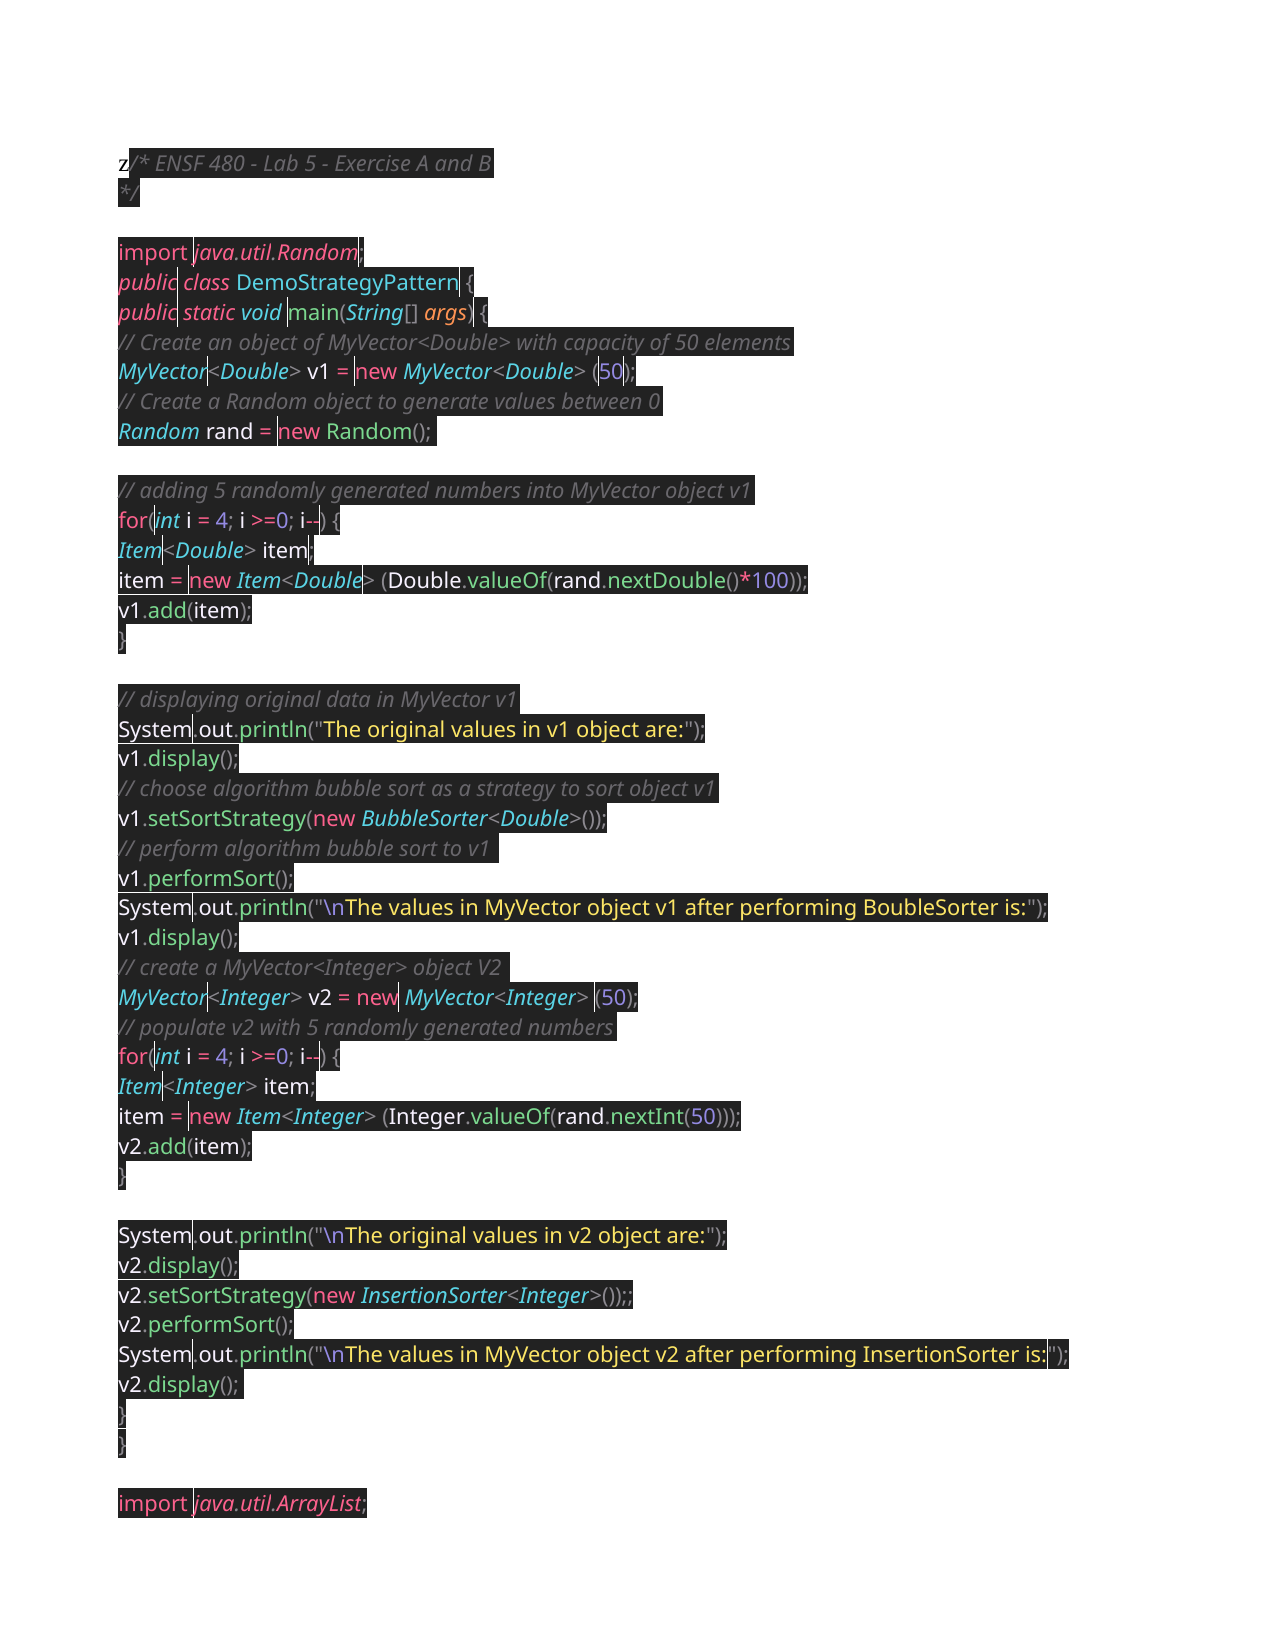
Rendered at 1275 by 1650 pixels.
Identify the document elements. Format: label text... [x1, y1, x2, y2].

text v1.display(); [118, 922, 1157, 952]
text v2.setSortStrategy(new InsertionSorter<Integer>());; [118, 1279, 1157, 1309]
text } [118, 1161, 1157, 1190]
text public class DemoStrategyPattern { [118, 267, 1157, 297]
text // Create a Random object to generate values between 0 [118, 386, 1157, 416]
text v2.add(item); [118, 1131, 1157, 1161]
text for(int i = 4; i >=0; i--) { [118, 505, 1157, 535]
text System.out.println("\nThe original values in v2 object are:"); [118, 1220, 1157, 1250]
text for(int i = 4; i >=0; i--) { [118, 1041, 1157, 1071]
text // populate v2 with 5 randomly generated numbers [118, 1012, 1157, 1041]
text item = new Item<Double> (Double.valueOf(rand.nextDouble()*100)); [118, 565, 1157, 594]
text v2.display(); [118, 1250, 1157, 1279]
text v1.display(); [118, 743, 1157, 773]
text z/* ENSF 480 - Lab 5 - Exercise A and B [118, 148, 1157, 178]
text MyVector<Integer> v2 = new MyVector<Integer> (50); [118, 982, 1157, 1012]
text // displaying original data in MyVector v1 [118, 684, 1157, 714]
text import java.util.ArrayList; [118, 1488, 1157, 1518]
text Item<Double> item; [118, 535, 1157, 565]
text } [118, 1428, 1157, 1458]
text Random rand = new Random(); [118, 416, 1157, 446]
text } [118, 1399, 1157, 1428]
text public static void main(String[] args) { [118, 297, 1157, 327]
text import java.util.Random; [118, 237, 1157, 267]
text // adding 5 randomly generated numbers into MyVector object v1 [118, 475, 1157, 505]
text // choose algorithm bubble sort as a strategy to sort object v1 [118, 773, 1157, 803]
text // create a MyVector<Integer> object V2 [118, 952, 1157, 982]
text v1.setSortStrategy(new BubbleSorter<Double>()); [118, 803, 1157, 833]
text System.out.println("\nThe values in MyVector object v2 after performing InsertionSorter is:"); [118, 1339, 1157, 1369]
text // Create an object of MyVector<Double> with capacity of 50 elements [118, 327, 1157, 356]
text item = new Item<Integer> (Integer.valueOf(rand.nextInt(50))); [118, 1101, 1157, 1131]
text // perform algorithm bubble sort to v1 [118, 833, 1157, 863]
text System.out.println("The original values in v1 object are:"); [118, 714, 1157, 743]
text MyVector<Double> v1 = new MyVector<Double> (50); [118, 356, 1157, 386]
text */ [118, 178, 1157, 207]
text v2.display(); [118, 1369, 1157, 1399]
text System.out.println("\nThe values in MyVector object v1 after performing BoubleSorter is:"); [118, 892, 1157, 922]
text v2.performSort(); [118, 1309, 1157, 1339]
text Item<Integer> item; [118, 1071, 1157, 1101]
text v1.performSort(); [118, 863, 1157, 892]
text } [118, 624, 1157, 654]
text v1.add(item); [118, 594, 1157, 624]
